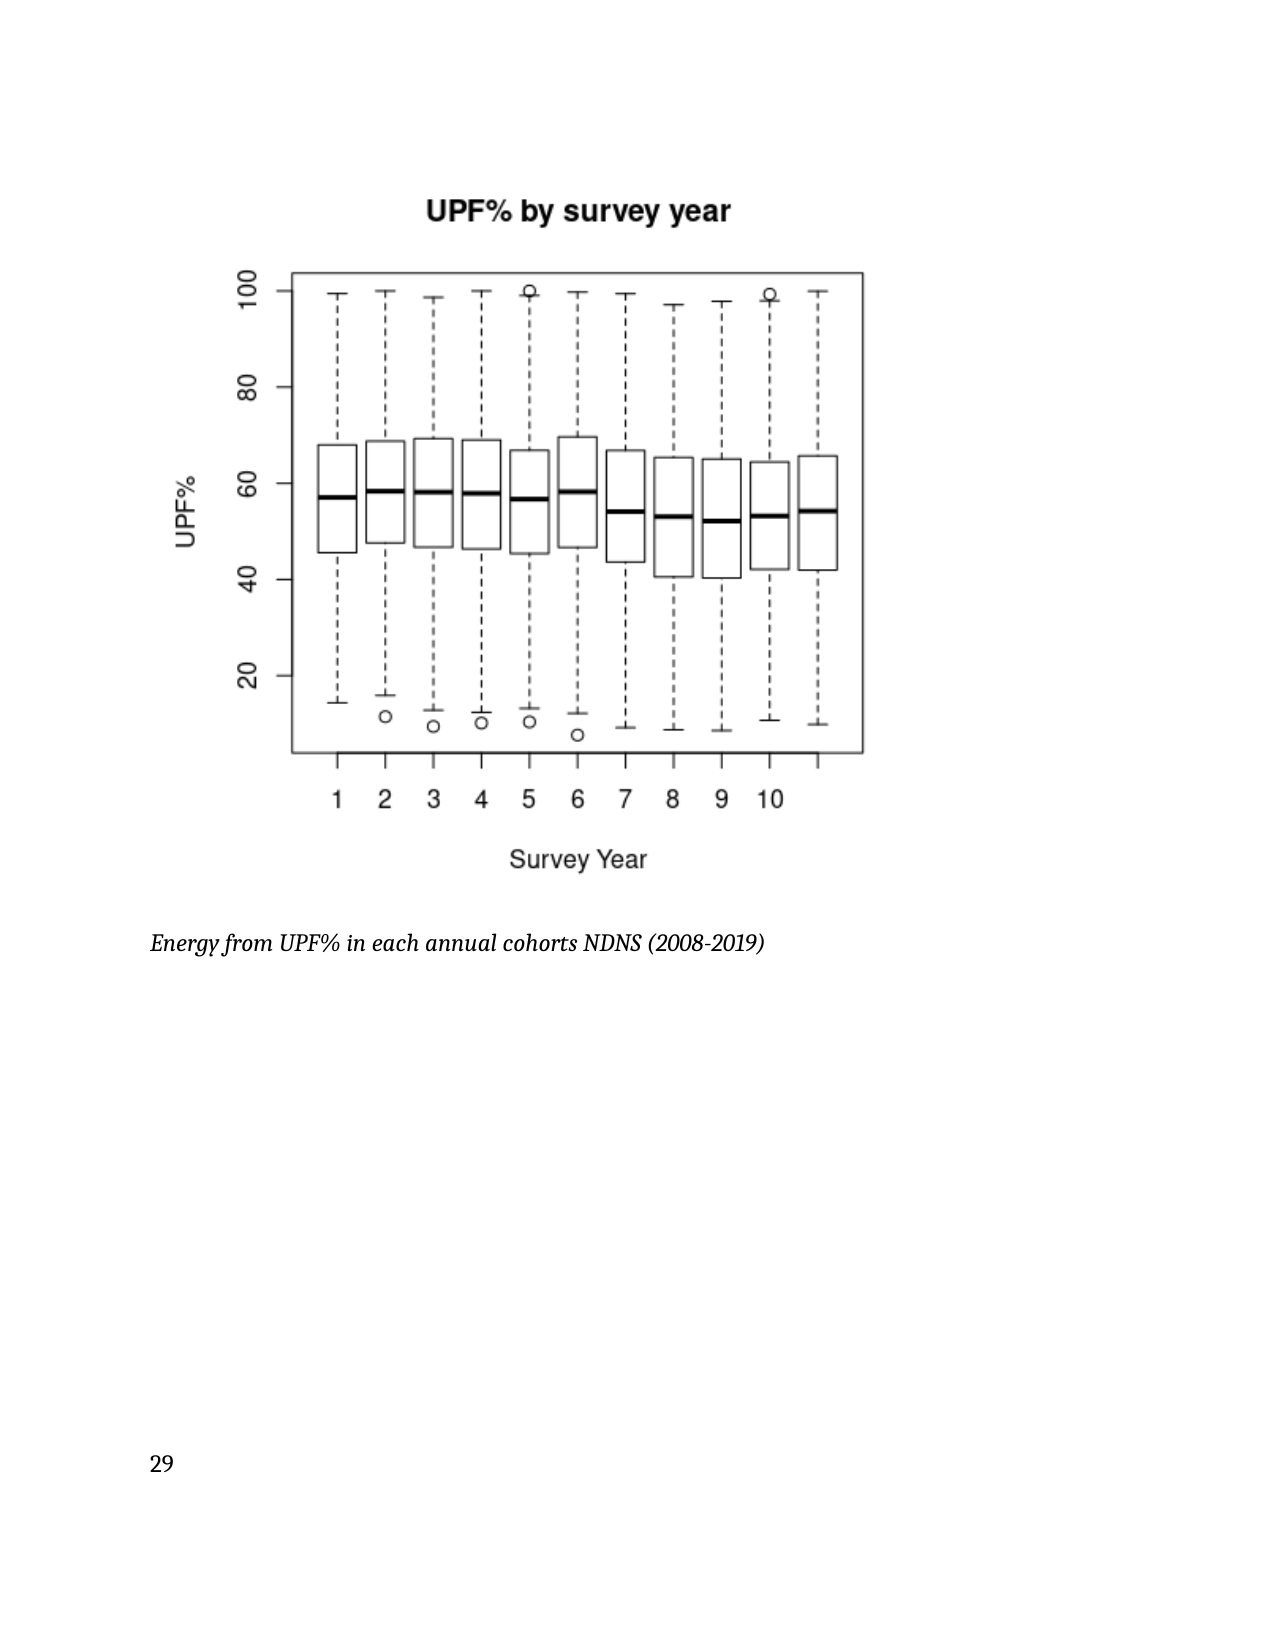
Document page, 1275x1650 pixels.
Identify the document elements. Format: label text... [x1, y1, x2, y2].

text Energy from UPF% in each annual cohorts NDNS (2008-2019) [150, 929, 1125, 957]
picture [168, 150, 927, 908]
